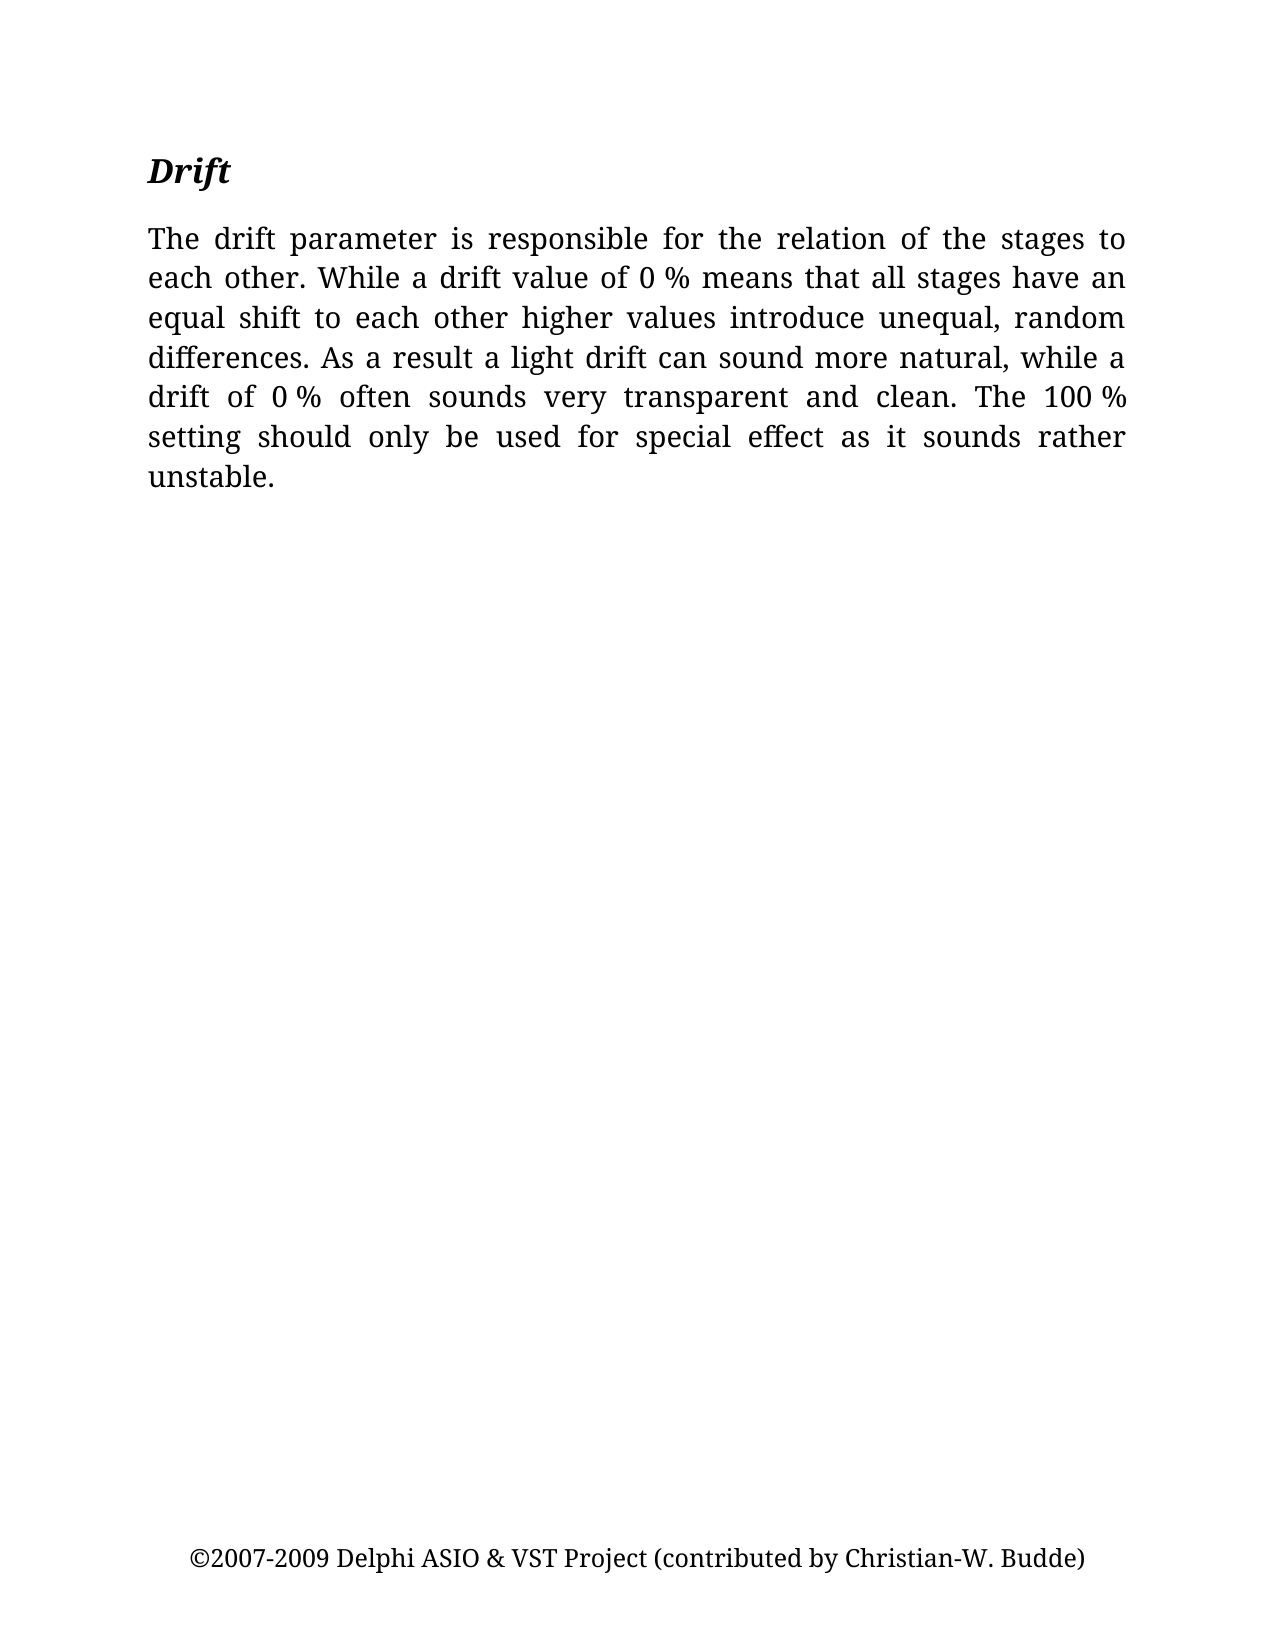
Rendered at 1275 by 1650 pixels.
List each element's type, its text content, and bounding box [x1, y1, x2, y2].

subtitle Drift [148, 148, 1127, 193]
text The drift parameter is responsible for the relation of the stages to each other. While a drift value of 0 % means that all stages have an equal shift to each other higher values introduce unequal, random differences. As a result a light drift can sound more natural, while a drift of 0 % often sounds very transparent and clean. The 100 % setting should only be used for special effect as it sounds rather unstable. [148, 218, 1127, 496]
